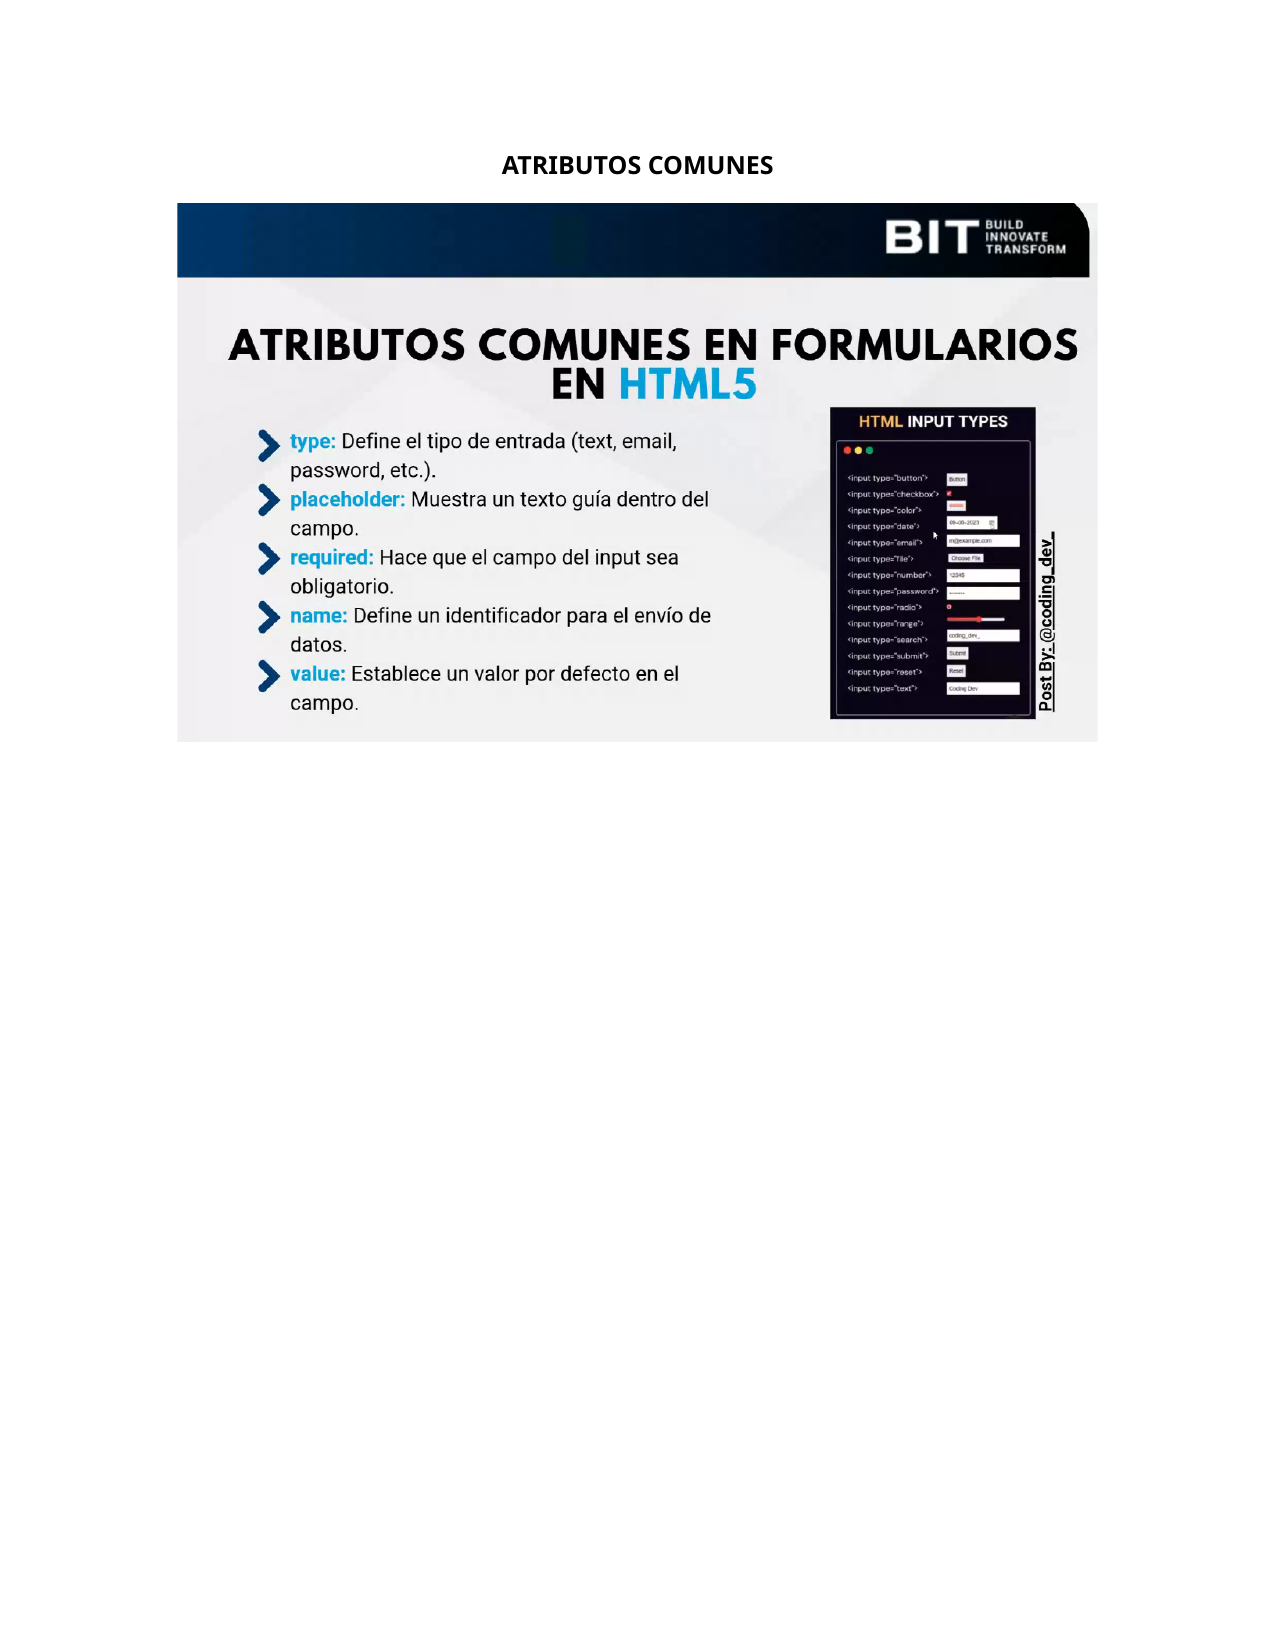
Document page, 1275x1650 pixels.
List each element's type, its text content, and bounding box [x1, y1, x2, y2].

text ATRIBUTOS COMUNES [177, 148, 1098, 182]
